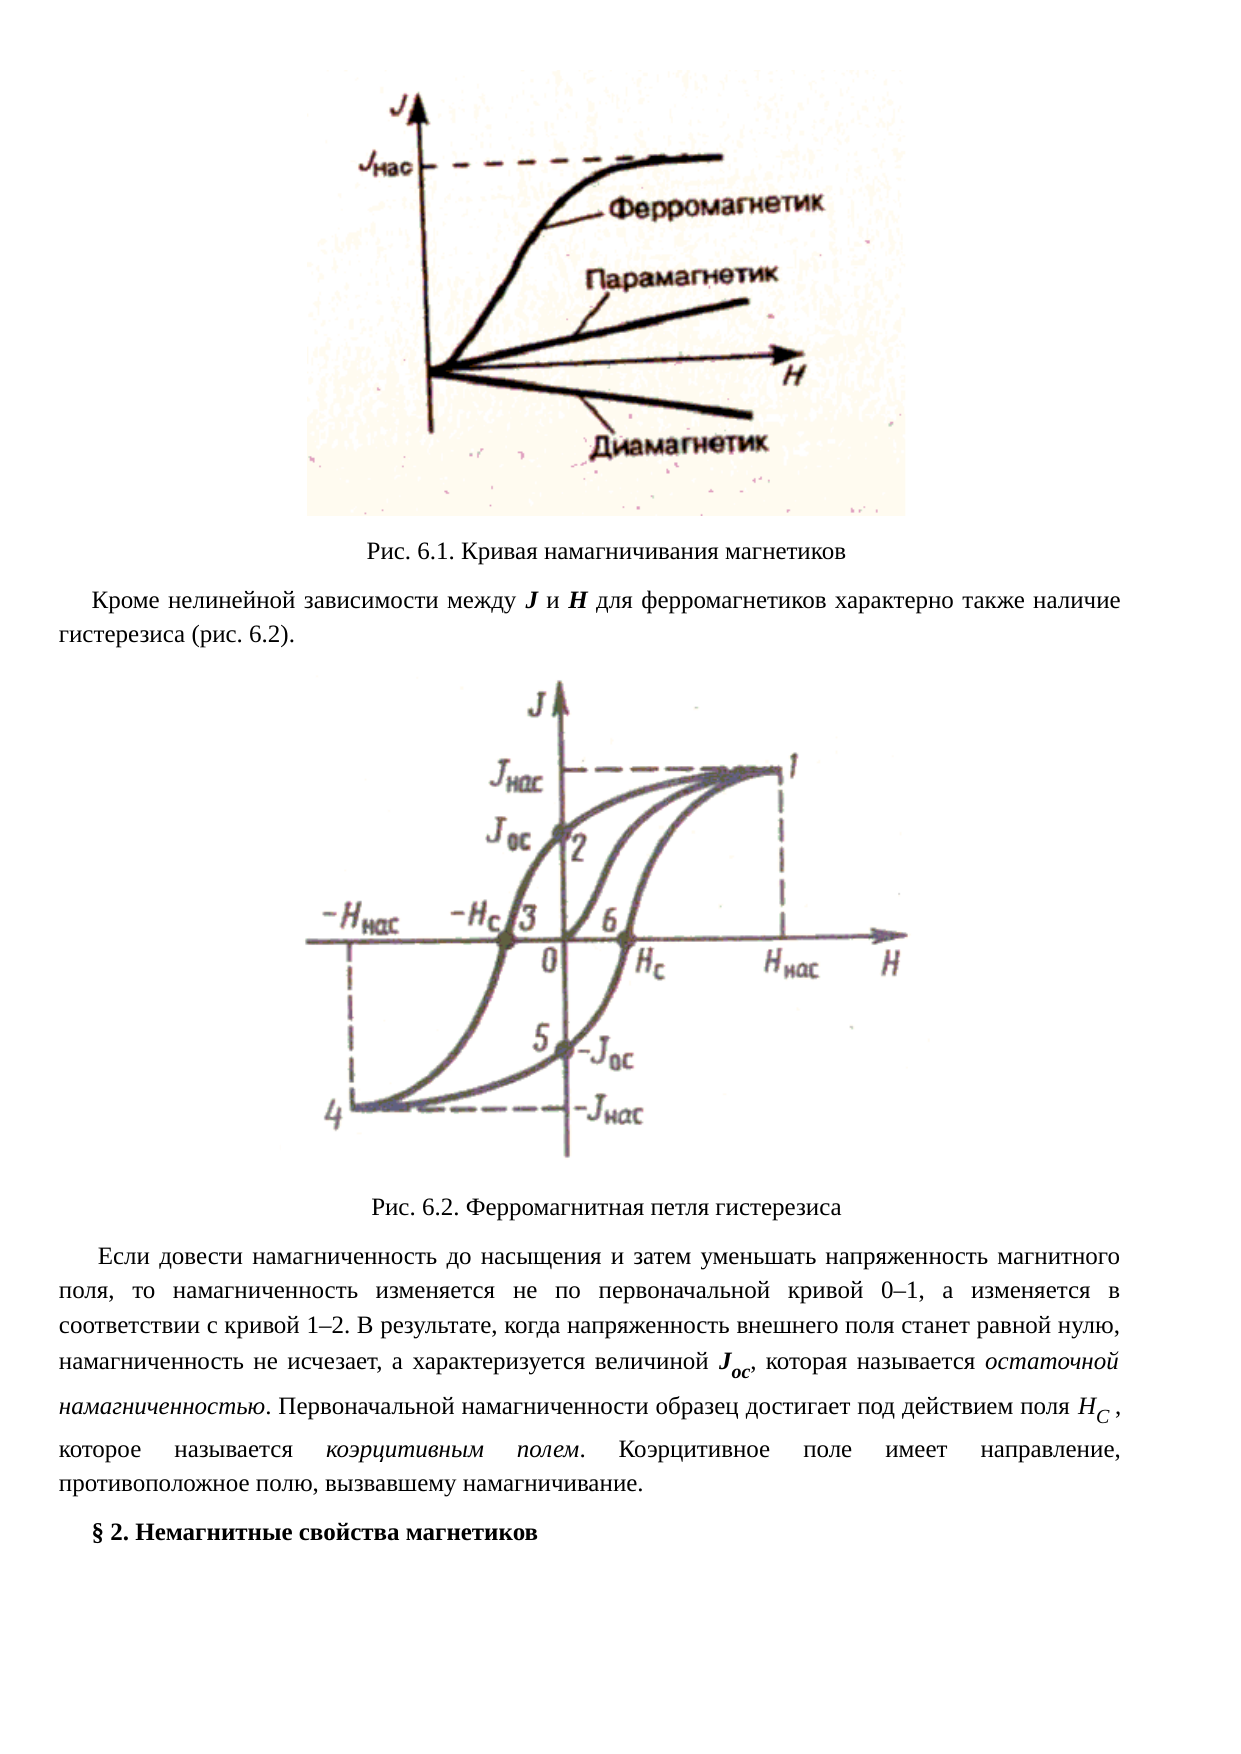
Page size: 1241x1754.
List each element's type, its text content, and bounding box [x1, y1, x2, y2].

text Рис. 6.1. Кривая намагничивания магнетиков [59, 536, 1121, 565]
picture [307, 70, 906, 516]
text § 2. Немагнитные свойства магнетиков [59, 1517, 1121, 1546]
picture [279, 668, 933, 1172]
text Если довести намагниченность до насыщения и затем уменьшать напряженность магнитного поля, то намагниченность изменяется не по первоначальной кривой 0–1, а изменяется в соответствии с кривой 1–2. В результате, когда напряженность внешнего поля станет равной нулю, намагниченность не исчезает, а характеризуется величиной Jос, которая называется остаточной намагниченностью. Первоначальной намагниченности образец достигает под действием поля НС , которое называется коэрцитивным полем. Коэрцитивное поле имеет направление, противоположное полю, вызвавшему намагничивание. [59, 1241, 1121, 1497]
text Рис. 6.2. Ферромагнитная петля гистерезиса [59, 1192, 1121, 1221]
text Кроме нелинейной зависимости между J и H для ферромагнетиков характерно также наличие гистерезиса (рис. 6.2). [59, 585, 1121, 648]
